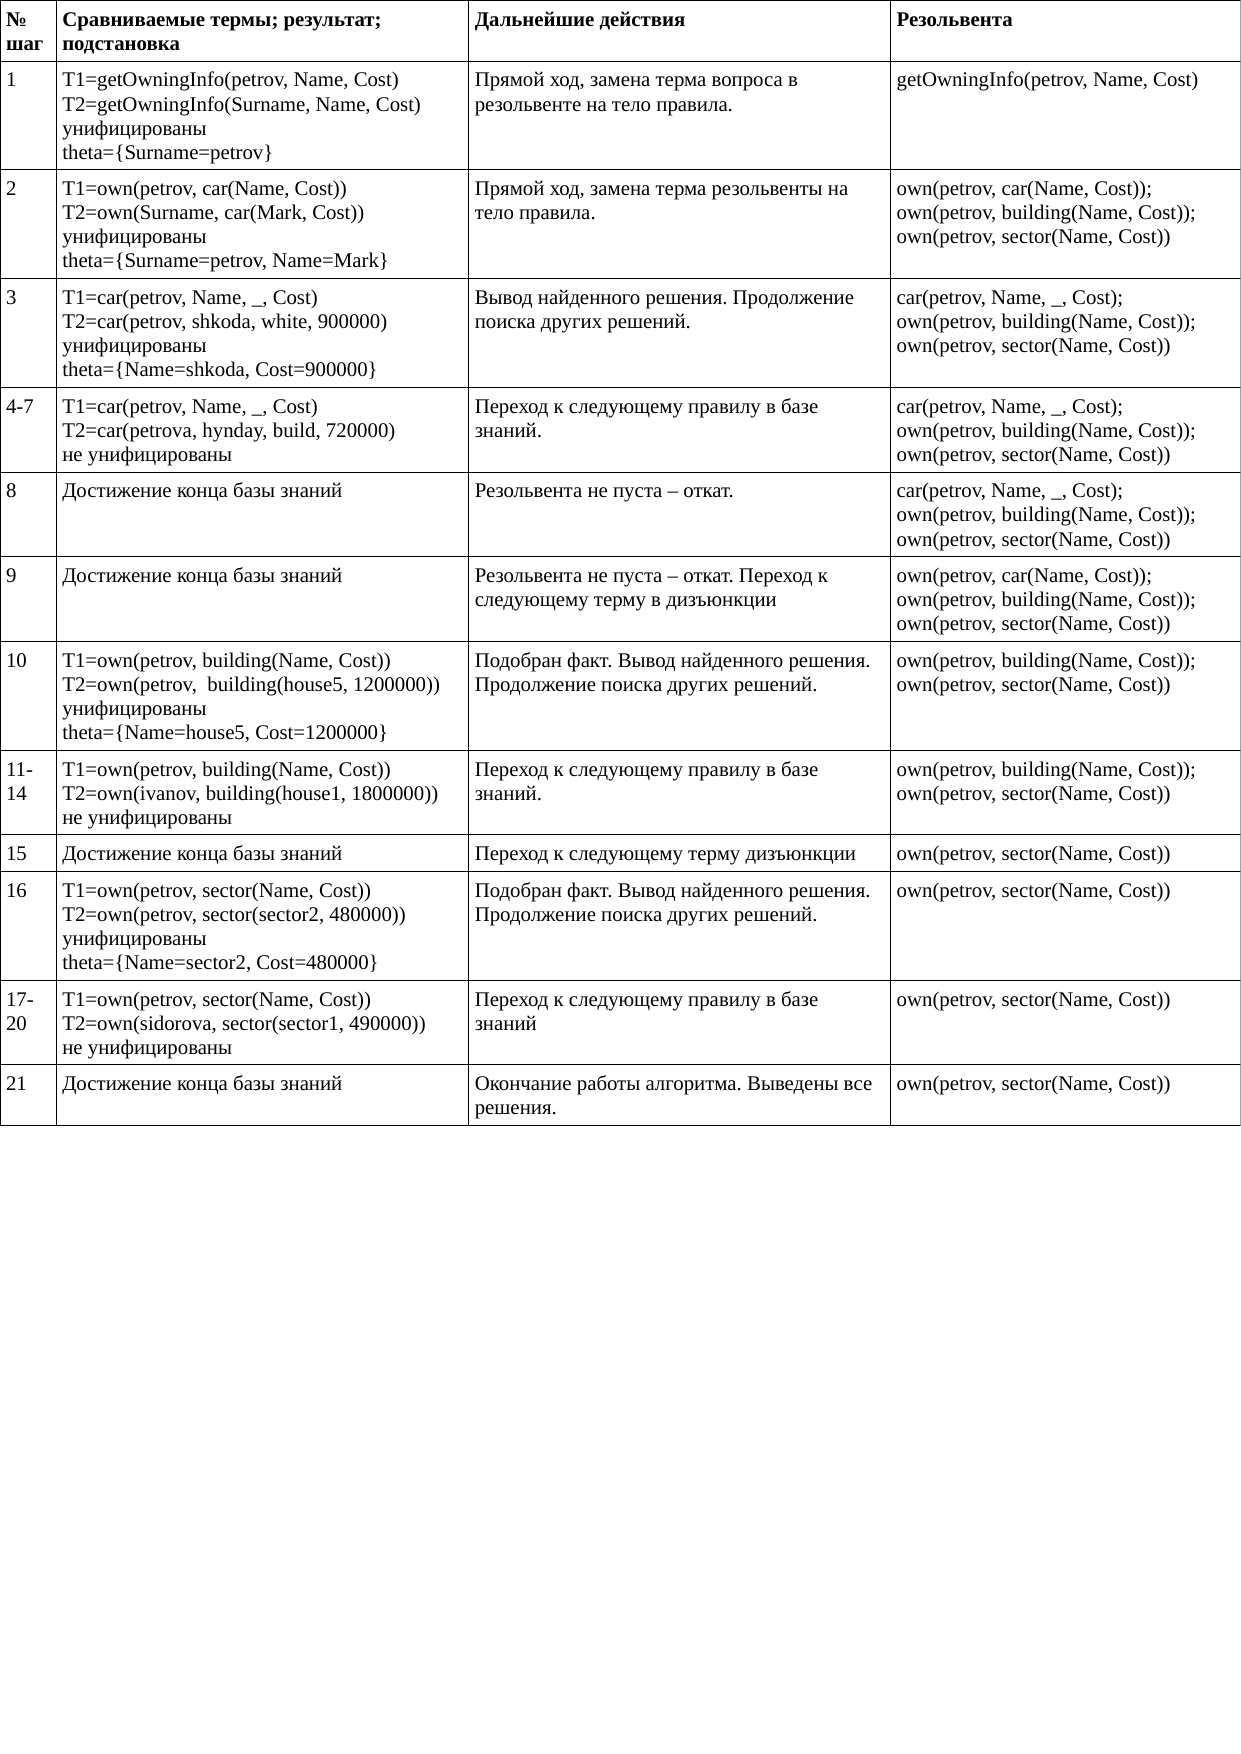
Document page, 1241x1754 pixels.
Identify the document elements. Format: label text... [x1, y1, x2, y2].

table_cell own(petrov, car(Name, Cost)); own(petrov, building(Name, Cost)); own(petrov, sector(Name, Cost)) [891, 170, 1240, 278]
table_cell 2 [1, 170, 56, 278]
table_cell Окончание работы алгоритма. Выведены все решения. [469, 1065, 890, 1125]
table_cell T1=car(petrov, Name, _, Cost) T2=car(petrova, hynday, build, 720000) не унифицированы [57, 388, 468, 472]
table_cell own(petrov, building(Name, Cost)); own(petrov, sector(Name, Cost)) [891, 751, 1240, 834]
table_cell Подобран факт. Вывод найденного решения. Продолжение поиска других решений. [469, 872, 890, 980]
table_cell 10 [1, 642, 56, 750]
table_cell 9 [1, 557, 56, 641]
table_cell Прямой ход, замена терма вопроса в резольвенте на тело правила. [469, 62, 890, 169]
table_cell own(petrov, sector(Name, Cost)) [891, 981, 1240, 1064]
table_cell Резольвента не пуста – откат. [469, 473, 890, 556]
table_header Сравниваемые термы; результат; подстановка [57, 1, 468, 61]
table_cell T1=own(petrov, car(Name, Cost)) T2=own(Surname, car(Mark, Cost)) унифицированы theta={Surname=petrov, Name=Mark} [57, 170, 468, 278]
table_header Дальнейшие действия [469, 1, 890, 61]
table_cell 3 [1, 279, 56, 387]
table_cell T1=own(petrov, building(Name, Cost)) T2=own(ivanov, building(house1, 1800000)) не унифицированы [57, 751, 468, 834]
table_cell Достижение конца базы знаний [57, 473, 468, 556]
table_cell 11-14 [1, 751, 56, 834]
table_cell 4-7 [1, 388, 56, 472]
table_header Резольвента [891, 1, 1240, 61]
table_cell Вывод найденного решения. Продолжение поиска других решений. [469, 279, 890, 387]
table_cell T1=getOwningInfo(petrov, Name, Cost) T2=getOwningInfo(Surname, Name, Cost) унифицированы theta={Surname=petrov} [57, 62, 468, 169]
table_cell car(petrov, Name, _, Cost); own(petrov, building(Name, Cost)); own(petrov, sector(Name, Cost)) [891, 388, 1240, 472]
table_cell Достижение конца базы знаний [57, 557, 468, 641]
table_cell getOwningInfo(petrov, Name, Cost) [891, 62, 1240, 169]
table_cell T1=car(petrov, Name, _, Cost) T2=car(petrov, shkoda, white, 900000) унифицированы theta={Name=shkoda, Cost=900000} [57, 279, 468, 387]
table_cell Резольвента не пуста – откат. Переход к следующему терму в дизъюнкции [469, 557, 890, 641]
table_cell 17-20 [1, 981, 56, 1064]
table_cell T1=own(petrov, sector(Name, Cost)) T2=own(sidorova, sector(sector1, 490000)) не унифицированы [57, 981, 468, 1064]
table_cell Прямой ход, замена терма резольвенты на тело правила. [469, 170, 890, 278]
table_cell 21 [1, 1065, 56, 1125]
table_cell Подобран факт. Вывод найденного решения. Продолжение поиска других решений. [469, 642, 890, 750]
table_cell Переход к следующему правилу в базе знаний. [469, 751, 890, 834]
table_cell 1 [1, 62, 56, 169]
table_cell own(petrov, sector(Name, Cost)) [891, 872, 1240, 980]
table_cell Достижение конца базы знаний [57, 835, 468, 871]
table_cell 8 [1, 473, 56, 556]
table_header № шаг [1, 1, 56, 61]
table_cell Переход к следующему правилу в базе знаний. [469, 388, 890, 472]
table_cell 16 [1, 872, 56, 980]
table_cell car(petrov, Name, _, Cost); own(petrov, building(Name, Cost)); own(petrov, sector(Name, Cost)) [891, 279, 1240, 387]
table_cell own(petrov, sector(Name, Cost)) [891, 835, 1240, 871]
table_cell own(petrov, car(Name, Cost)); own(petrov, building(Name, Cost)); own(petrov, sector(Name, Cost)) [891, 557, 1240, 641]
table_cell Переход к следующему правилу в базе знаний [469, 981, 890, 1064]
table_cell own(petrov, sector(Name, Cost)) [891, 1065, 1240, 1125]
table_cell own(petrov, building(Name, Cost)); own(petrov, sector(Name, Cost)) [891, 642, 1240, 750]
table_cell Достижение конца базы знаний [57, 1065, 468, 1125]
table_cell Переход к следующему терму дизъюнкции [469, 835, 890, 871]
table_cell car(petrov, Name, _, Cost); own(petrov, building(Name, Cost)); own(petrov, sector(Name, Cost)) [891, 473, 1240, 556]
table_cell 15 [1, 835, 56, 871]
table_cell T1=own(petrov, building(Name, Cost)) T2=own(petrov, building(house5, 1200000)) унифицированы theta={Name=house5, Cost=1200000} [57, 642, 468, 750]
table_cell T1=own(petrov, sector(Name, Cost)) T2=own(petrov, sector(sector2, 480000)) унифицированы theta={Name=sector2, Cost=480000} [57, 872, 468, 980]
